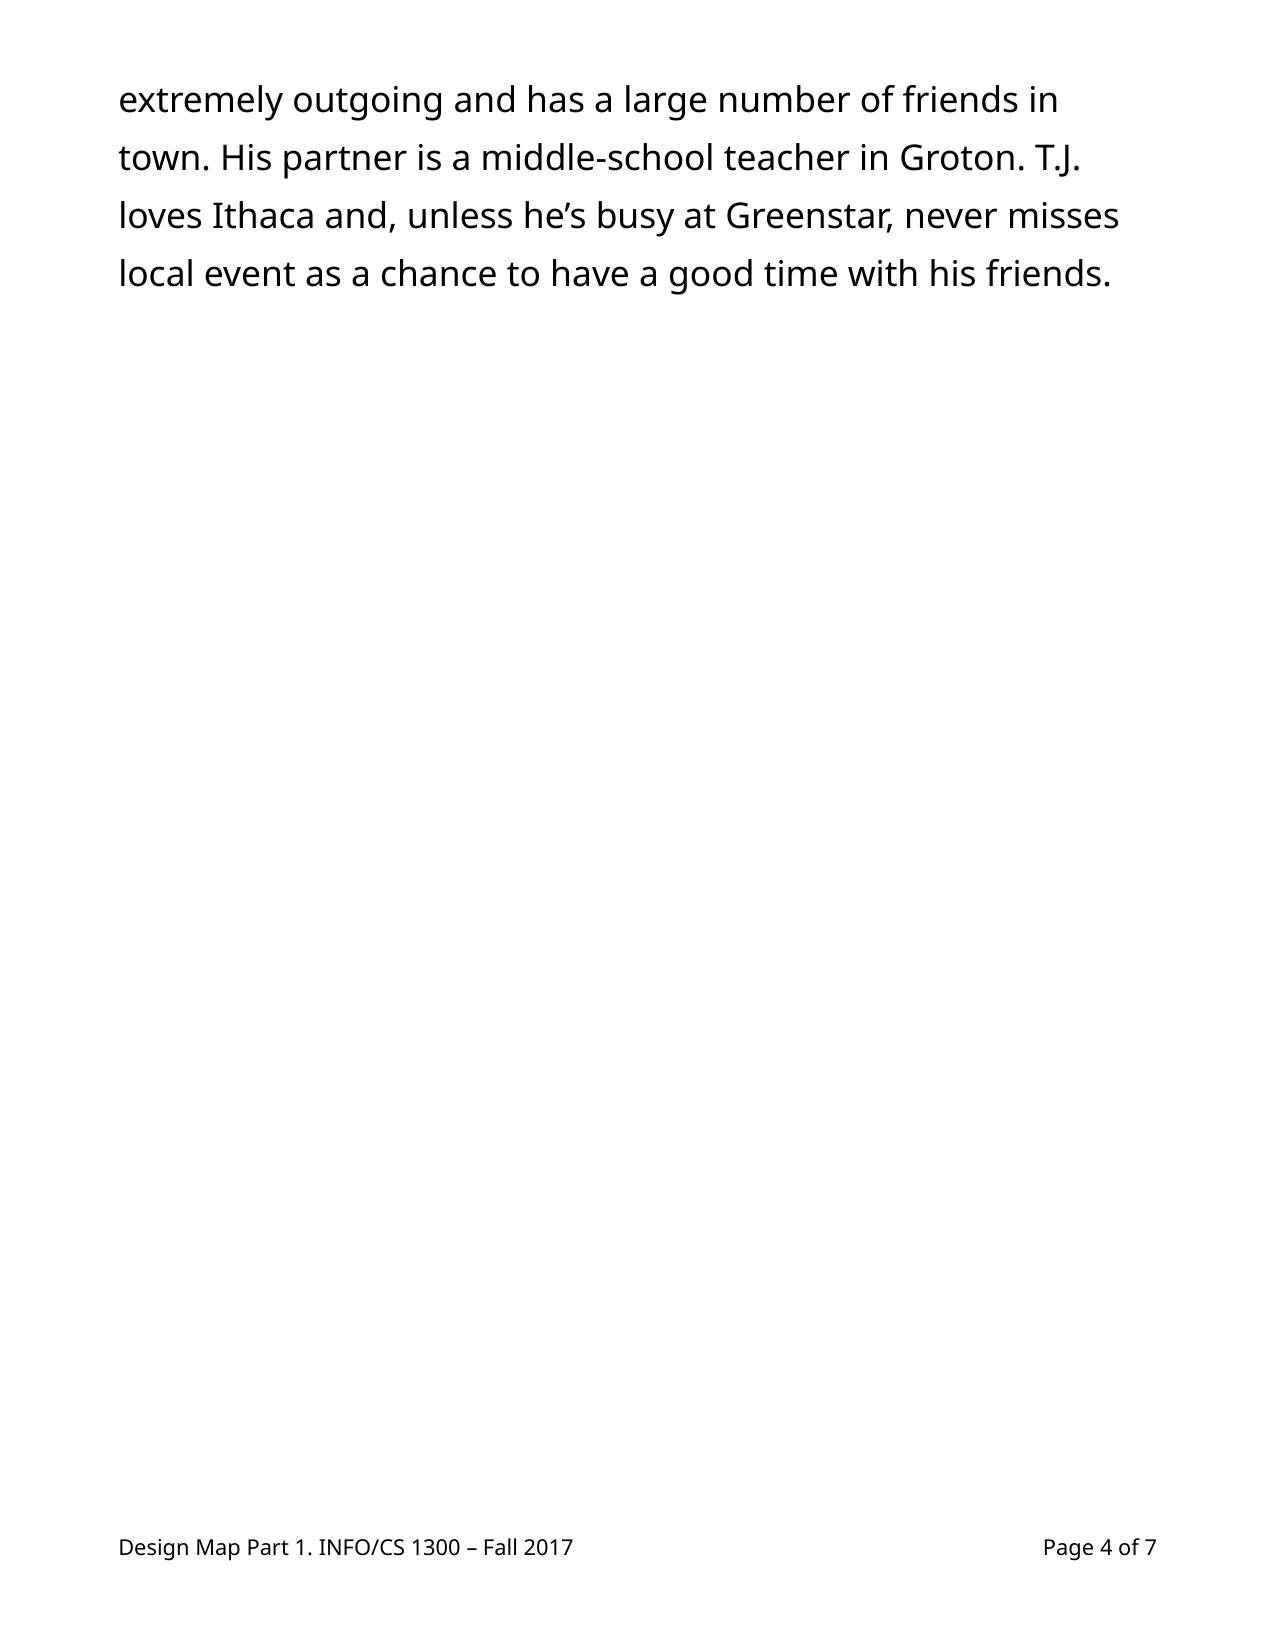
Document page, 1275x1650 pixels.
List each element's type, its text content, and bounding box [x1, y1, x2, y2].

text extremely outgoing and has a large number of friends in town. His partner is a middle-school teacher in Groton. T.J. loves Ithaca and, unless he’s busy at Greenstar, never misses local event as a chance to have a good time with his friends. [118, 75, 1157, 297]
